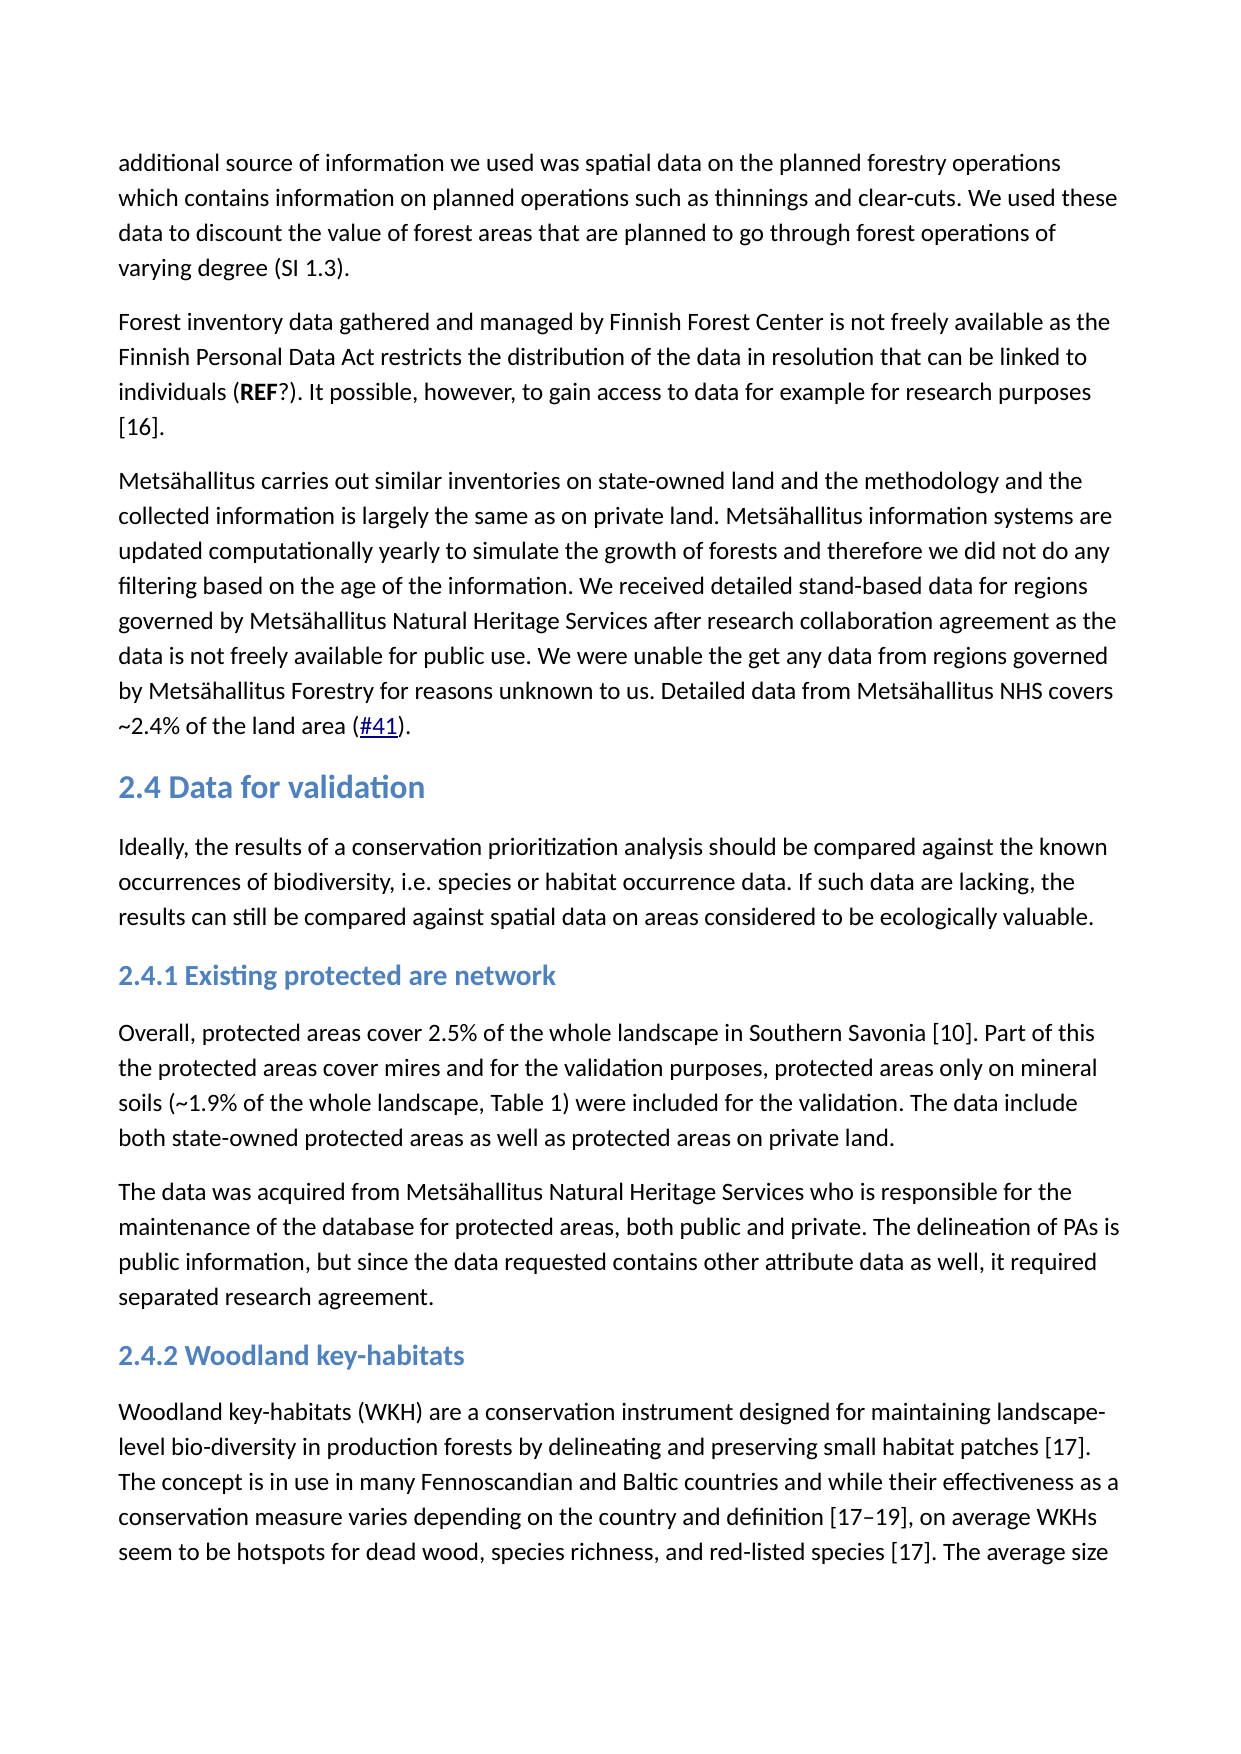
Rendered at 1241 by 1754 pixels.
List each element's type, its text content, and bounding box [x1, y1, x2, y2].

subtitle 2.4.1 Existing protected are network [118, 957, 1122, 993]
text Woodland key-habitats (WKH) are a conservation instrument designed for maintaining landscape-level bio-diversity in production forests by delineating and preserving small habitat patches [17]. The concept is in use in many Fennoscandian and Baltic countries and while their effectiveness as a conservation measure varies depending on the country and definition [17–19], on average WKHs seem to be hotspots for dead wood, species richness, and red-listed species [17]. The average size [118, 1396, 1122, 1567]
text The data was acquired from Metsähallitus Natural Heritage Services who is responsible for the maintenance of the database for protected areas, both public and private. The delineation of PAs is public information, but since the data requested contains other attribute data as well, it required separated research agreement. [118, 1176, 1122, 1311]
text Overall, protected areas cover 2.5% of the whole landscape in Southern Savonia [10]. Part of this the protected areas cover mires and for the validation purposes, protected areas only on mineral soils (~1.9% of the whole landscape, Table 1) were included for the validation. The data include both state-owned protected areas as well as protected areas on private land. [118, 1017, 1122, 1152]
text Metsähallitus carries out similar inventories on state-owned land and the methodology and the collected information is largely the same as on private land. Metsähallitus information systems are updated computationally yearly to simulate the growth of forests and therefore we did not do any filtering based on the age of the information. We received detailed stand-based data for regions governed by Metsähallitus Natural Heritage Services after research collaboration agreement as the data is not freely available for public use. We were unable the get any data from regions governed by Metsähallitus Forestry for reasons unknown to us. Detailed data from Metsähallitus NHS covers ~2.4% of the land area (#41). [118, 465, 1122, 741]
text Ideally, the results of a conservation prioritization analysis should be compared against the known occurrences of biodiversity, i.e. species or habitat occurrence data. If such data are lacking, the results can still be compared against spatial data on areas considered to be ecologically valuable. [118, 831, 1122, 932]
text Forest inventory data gathered and managed by Finnish Forest Center is not freely available as the Finnish Personal Data Act restricts the distribution of the data in resolution that can be linked to individuals (REF?). It possible, however, to gain access to data for example for research purposes [16]. [118, 306, 1122, 442]
subtitle 2.4 Data for validation [118, 766, 1122, 807]
text additional source of information we used was spatial data on the planned forestry operations which contains information on planned operations such as thinnings and clear-cuts. We used these data to discount the value of forest areas that are planned to go through forest operations of varying degree (SI 1.3). [118, 148, 1122, 283]
subtitle 2.4.2 Woodland key-habitats [118, 1337, 1122, 1372]
